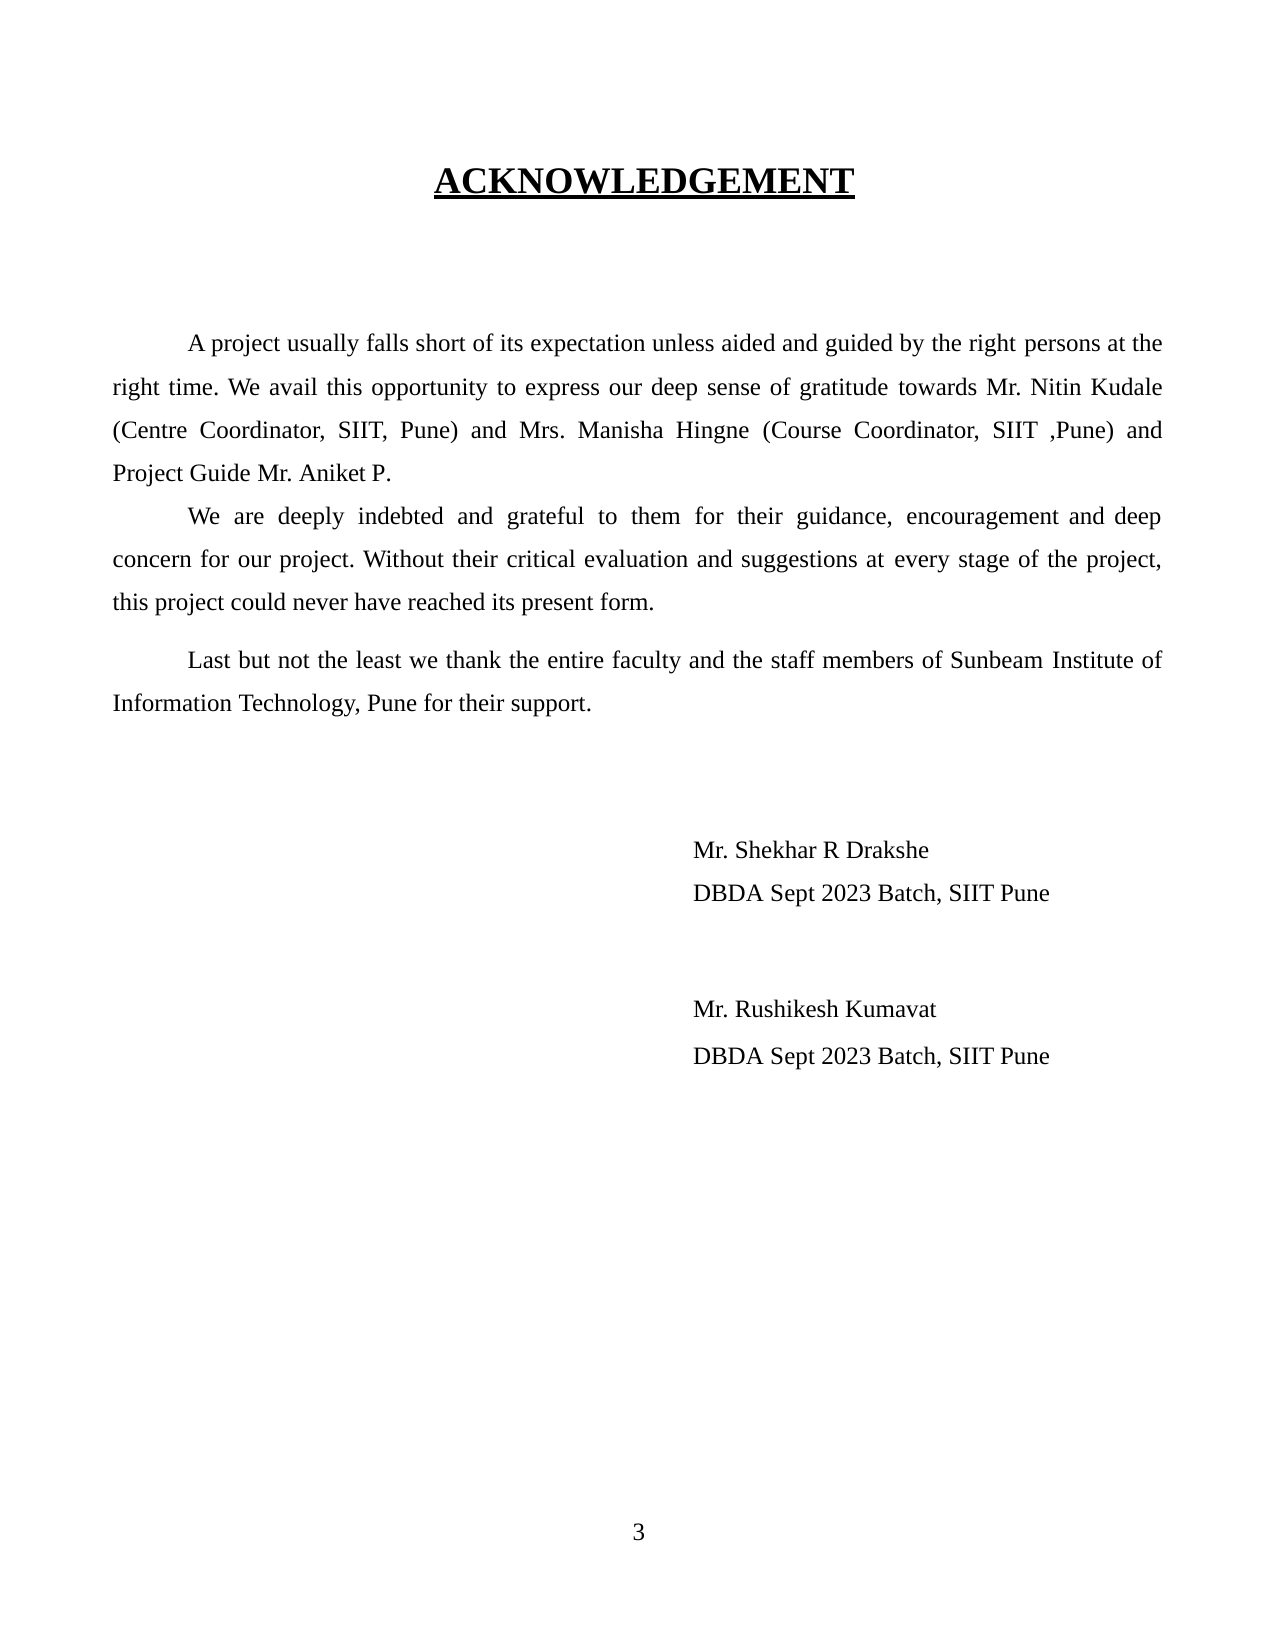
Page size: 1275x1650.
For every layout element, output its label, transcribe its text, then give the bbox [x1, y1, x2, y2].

text A project usually falls short of its expectation unless aided and guided by the right persons at the right time. We avail this opportunity to express our deep sense of gratitude towards Mr. Nitin Kudale (Centre Coordinator, SIIT, Pune) and Mrs. Manisha Hingne (Course Coordinator, SIIT ,Pune) and Project Guide Mr. Aniket P. [112, 328, 1163, 487]
text DBDA Sept 2023 Batch, SIIT Pune [102, 1041, 1175, 1070]
text Mr. Rushikesh Kumavat [102, 994, 1175, 1022]
subtitle ACKNOWLEDGEMENT [113, 158, 1175, 201]
text Mr. Shekhar R Drakshe [102, 835, 1175, 864]
text DBDA Sept 2023 Batch, SIIT Pune [102, 878, 1056, 907]
text Last but not the least we thank the entire faculty and the staff members of Sunbeam Institute of Information Technology, Pune for their support. [112, 645, 1162, 717]
text We are deeply indebted and grateful to them for their guidance, encouragement and deep concern for our project. Without their critical evaluation and suggestions at every stage of the project, this project could never have reached its present form. [112, 501, 1162, 616]
